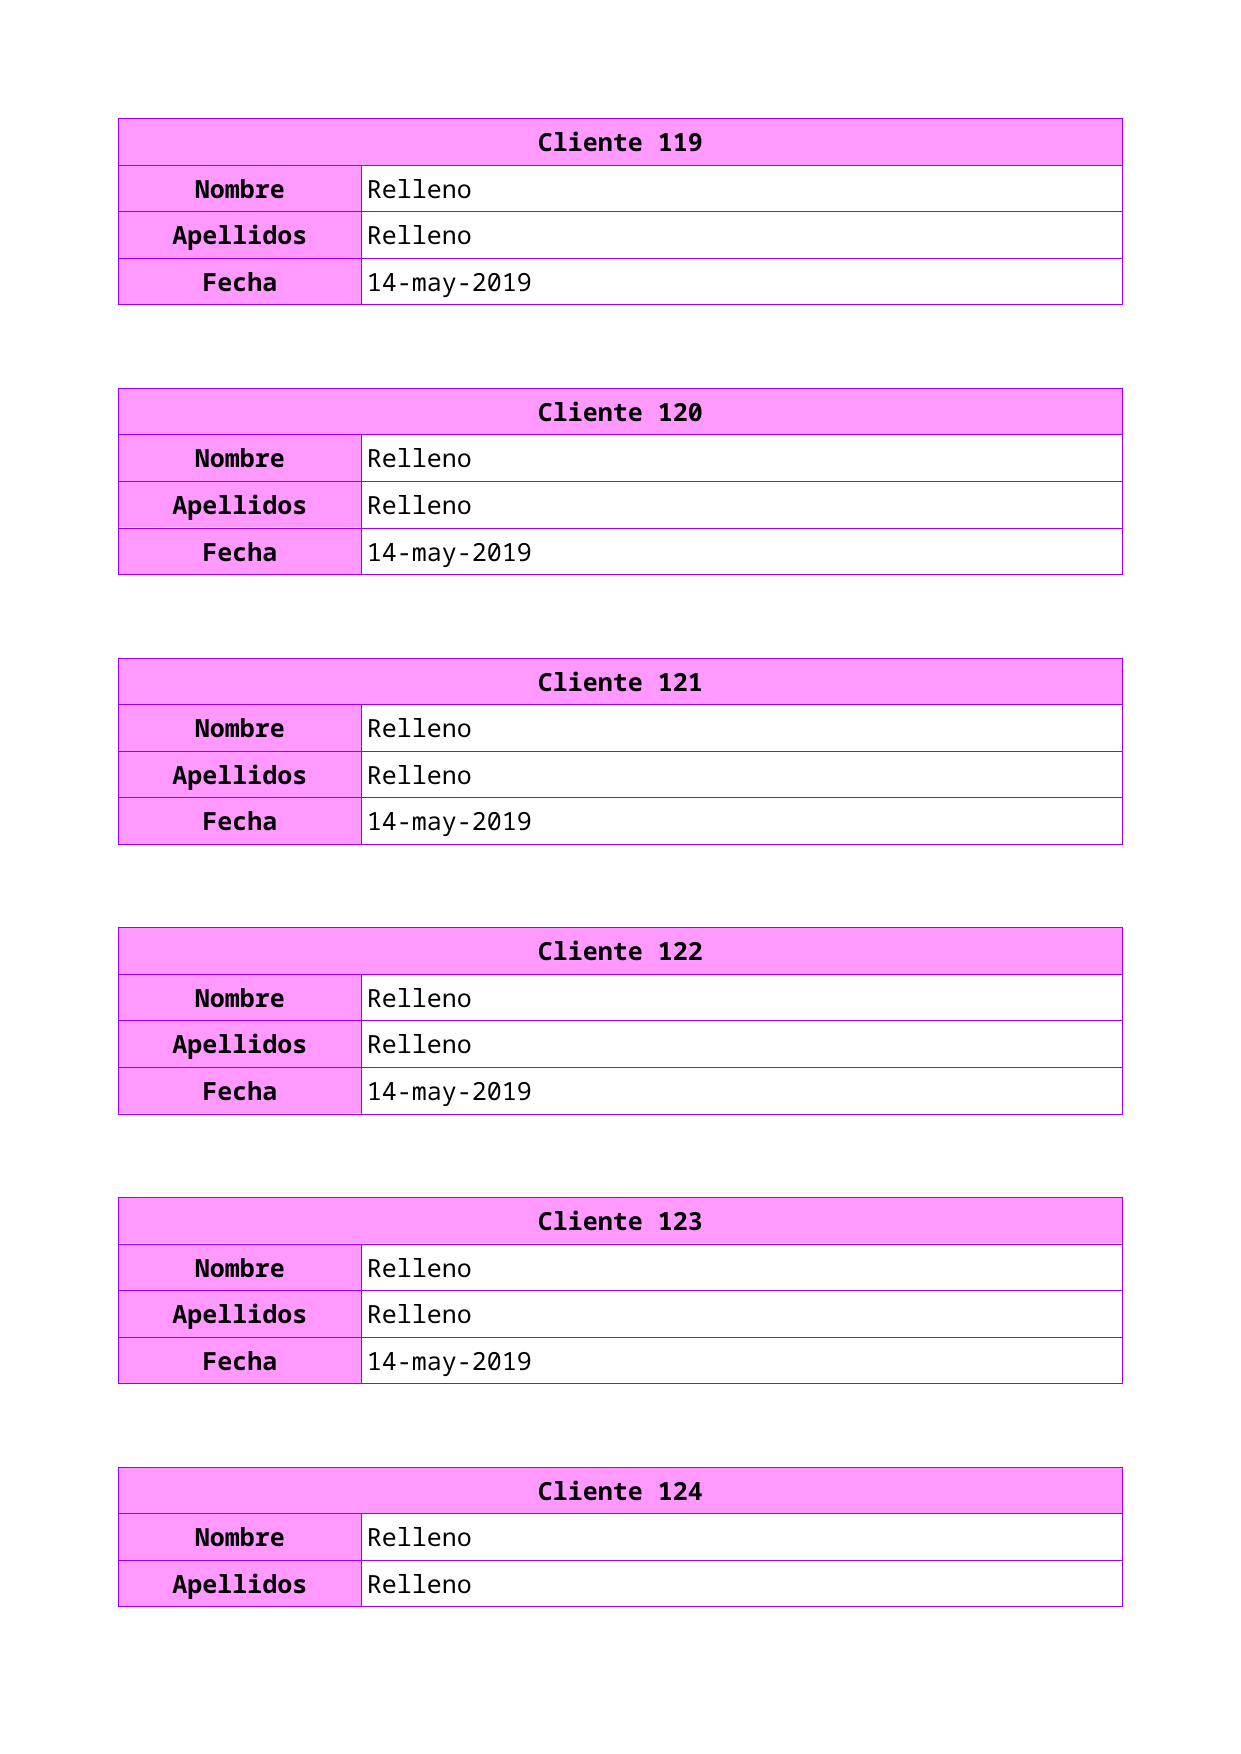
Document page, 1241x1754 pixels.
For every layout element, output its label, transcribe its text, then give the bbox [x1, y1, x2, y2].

table_cell Fecha [119, 259, 361, 304]
table_cell Nombre [119, 1514, 361, 1560]
table_cell Relleno [362, 482, 1122, 527]
table_cell Relleno [362, 752, 1122, 797]
table_cell Fecha [119, 1068, 361, 1113]
table_cell 14-may-2019 [362, 1068, 1122, 1113]
table_cell Apellidos [119, 212, 361, 258]
table_header Cliente 122 [119, 928, 1122, 974]
table_cell Apellidos [119, 1021, 361, 1067]
table_cell Relleno [362, 1514, 1122, 1560]
table_cell Relleno [362, 1561, 1122, 1606]
table_header Cliente 120 [119, 389, 1122, 434]
table_cell 14-may-2019 [362, 1338, 1122, 1383]
table_cell Fecha [119, 1338, 361, 1383]
table_cell Nombre [119, 705, 361, 751]
table_cell Relleno [362, 435, 1122, 481]
table_cell Relleno [362, 1291, 1122, 1337]
table_cell Nombre [119, 435, 361, 481]
table_cell Relleno [362, 1245, 1122, 1290]
table_cell Relleno [362, 705, 1122, 751]
table_cell Nombre [119, 975, 361, 1020]
table_cell Apellidos [119, 482, 361, 527]
table_cell Relleno [362, 212, 1122, 258]
table_cell Nombre [119, 166, 361, 211]
table_cell Relleno [362, 166, 1122, 211]
table_header Cliente 123 [119, 1198, 1122, 1243]
table_cell Apellidos [119, 1291, 361, 1337]
table_cell Apellidos [119, 1561, 361, 1606]
table_cell 14-may-2019 [362, 529, 1122, 574]
table_cell Apellidos [119, 752, 361, 797]
table_cell Relleno [362, 975, 1122, 1020]
table_header Cliente 124 [119, 1468, 1122, 1513]
table_header Cliente 119 [119, 119, 1122, 165]
table_cell Nombre [119, 1245, 361, 1290]
table_cell 14-may-2019 [362, 798, 1122, 844]
table_header Cliente 121 [119, 659, 1122, 704]
table_cell Fecha [119, 798, 361, 844]
table_cell 14-may-2019 [362, 259, 1122, 304]
table_cell Relleno [362, 1021, 1122, 1067]
table_cell Fecha [119, 529, 361, 574]
